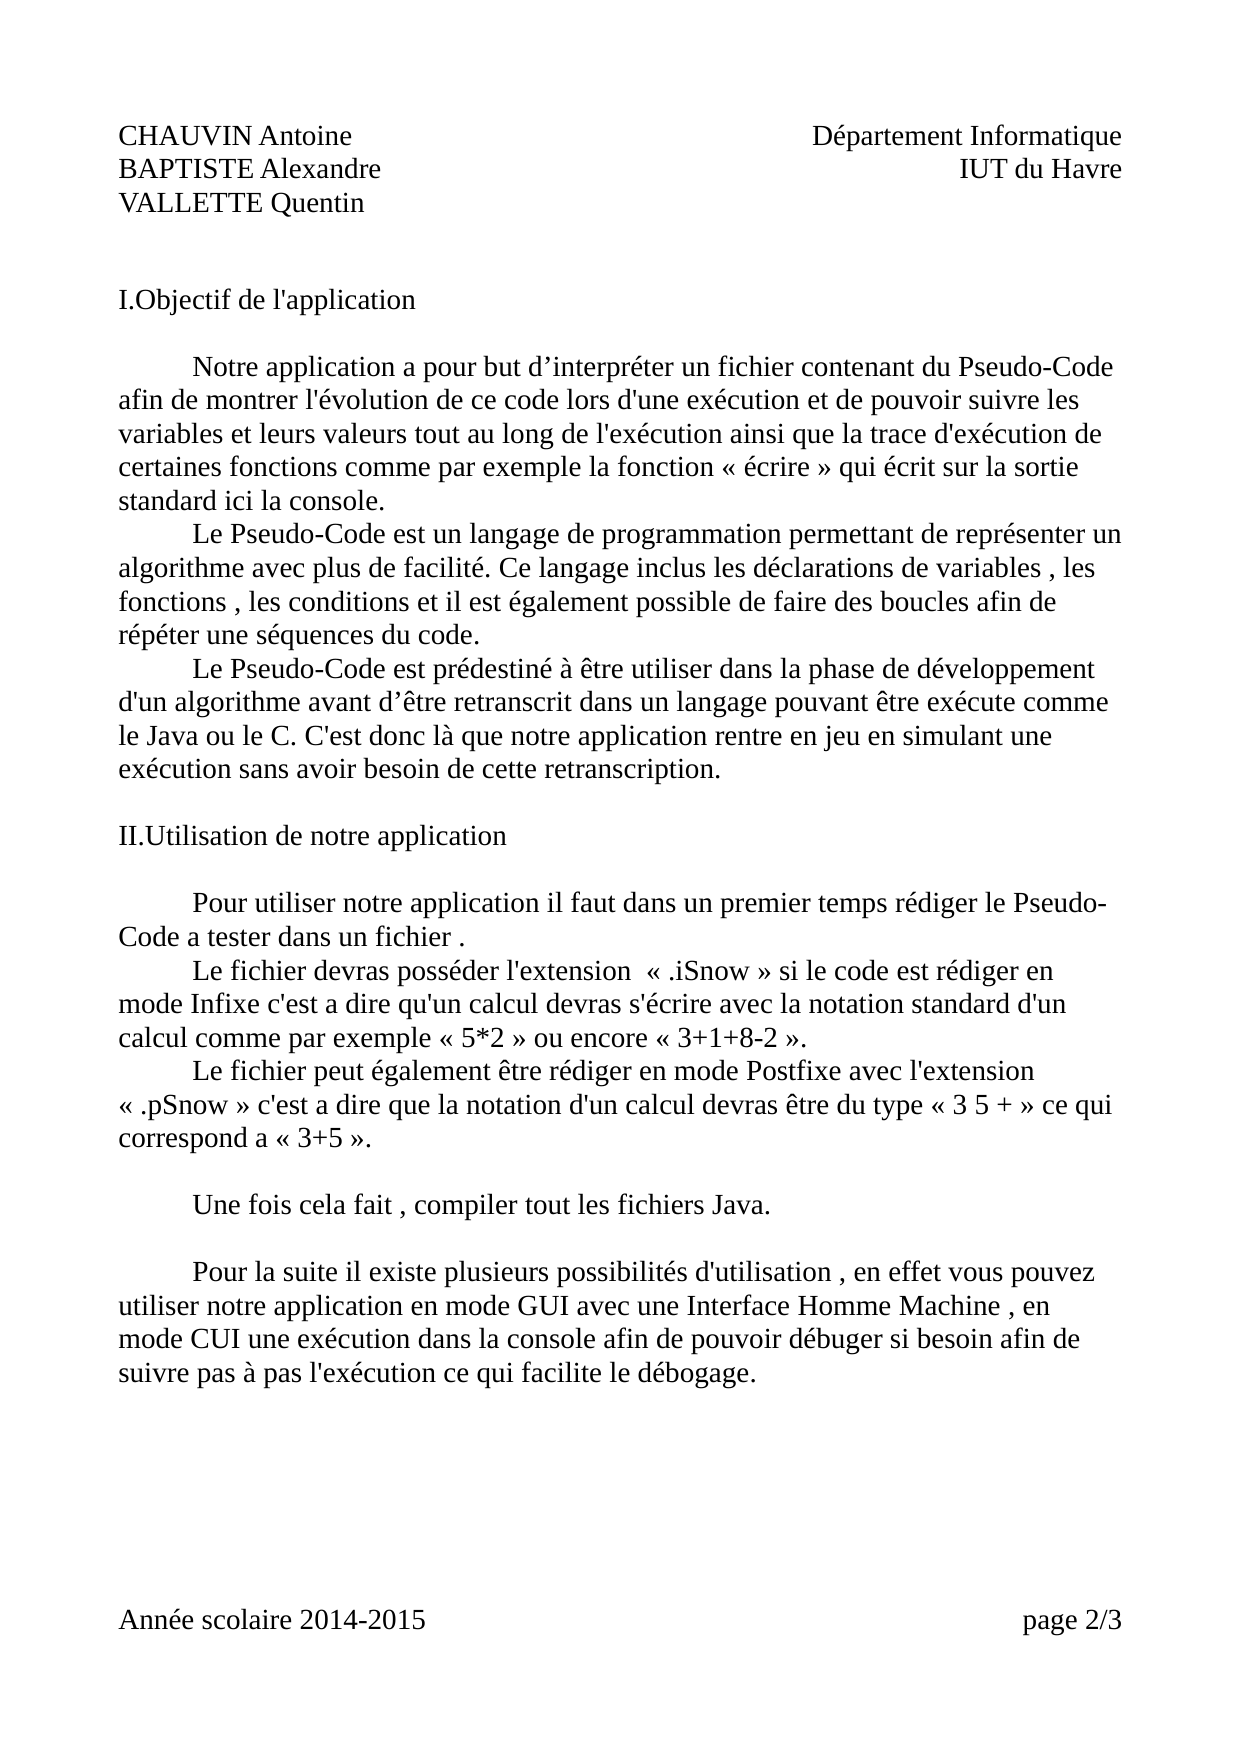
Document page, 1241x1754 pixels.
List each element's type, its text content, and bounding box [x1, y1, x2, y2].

text Le fichier peut également être rédiger en mode Postfixe avec l'extension « .pSnow » c'est a dire que la notation d'un calcul devras être du type « 3 5 + » ce qui correspond a « 3+5 ». [118, 1053, 1122, 1154]
text Le Pseudo-Code est un langage de programmation permettant de représenter un algorithme avec plus de facilité. Ce langage inclus les déclarations de variables , les fonctions , les conditions et il est également possible de faire des boucles afin de répéter une séquences du code. [118, 517, 1122, 651]
text Notre application a pour but d’interpréter un fichier contenant du Pseudo-Code afin de montrer l'évolution de ce code lors d'une exécution et de pouvoir suivre les variables et leurs valeurs tout au long de l'exécution ainsi que la trace d'exécution de certaines fonctions comme par exemple la fonction « écrire » qui écrit sur la sortie standard ici la console. [118, 349, 1122, 517]
text I.Objectif de l'application [118, 282, 1122, 315]
text Le fichier devras posséder l'extension « .iSnow » si le code est rédiger en mode Infixe c'est a dire qu'un calcul devras s'écrire avec la notation standard d'un calcul comme par exemple « 5*2 » ou encore « 3+1+8-2 ». [118, 953, 1122, 1053]
text Le Pseudo-Code est prédestiné à être utiliser dans la phase de développement d'un algorithme avant d’être retranscrit dans un langage pouvant être exécute comme le Java ou le C. C'est donc là que notre application rentre en jeu en simulant une exécution sans avoir besoin de cette retranscription. [118, 651, 1122, 785]
text Pour la suite il existe plusieurs possibilités d'utilisation , en effet vous pouvez utiliser notre application en mode GUI avec une Interface Homme Machine , en mode CUI une exécution dans la console afin de pouvoir débuger si besoin afin de suivre pas à pas l'exécution ce qui facilite le débogage. [118, 1254, 1122, 1389]
text II.Utilisation de notre application [118, 818, 1122, 852]
text Pour utiliser notre application il faut dans un premier temps rédiger le Pseudo-Code a tester dans un fichier . [118, 886, 1122, 953]
text Une fois cela fait , compiler tout les fichiers Java. [118, 1187, 1122, 1221]
